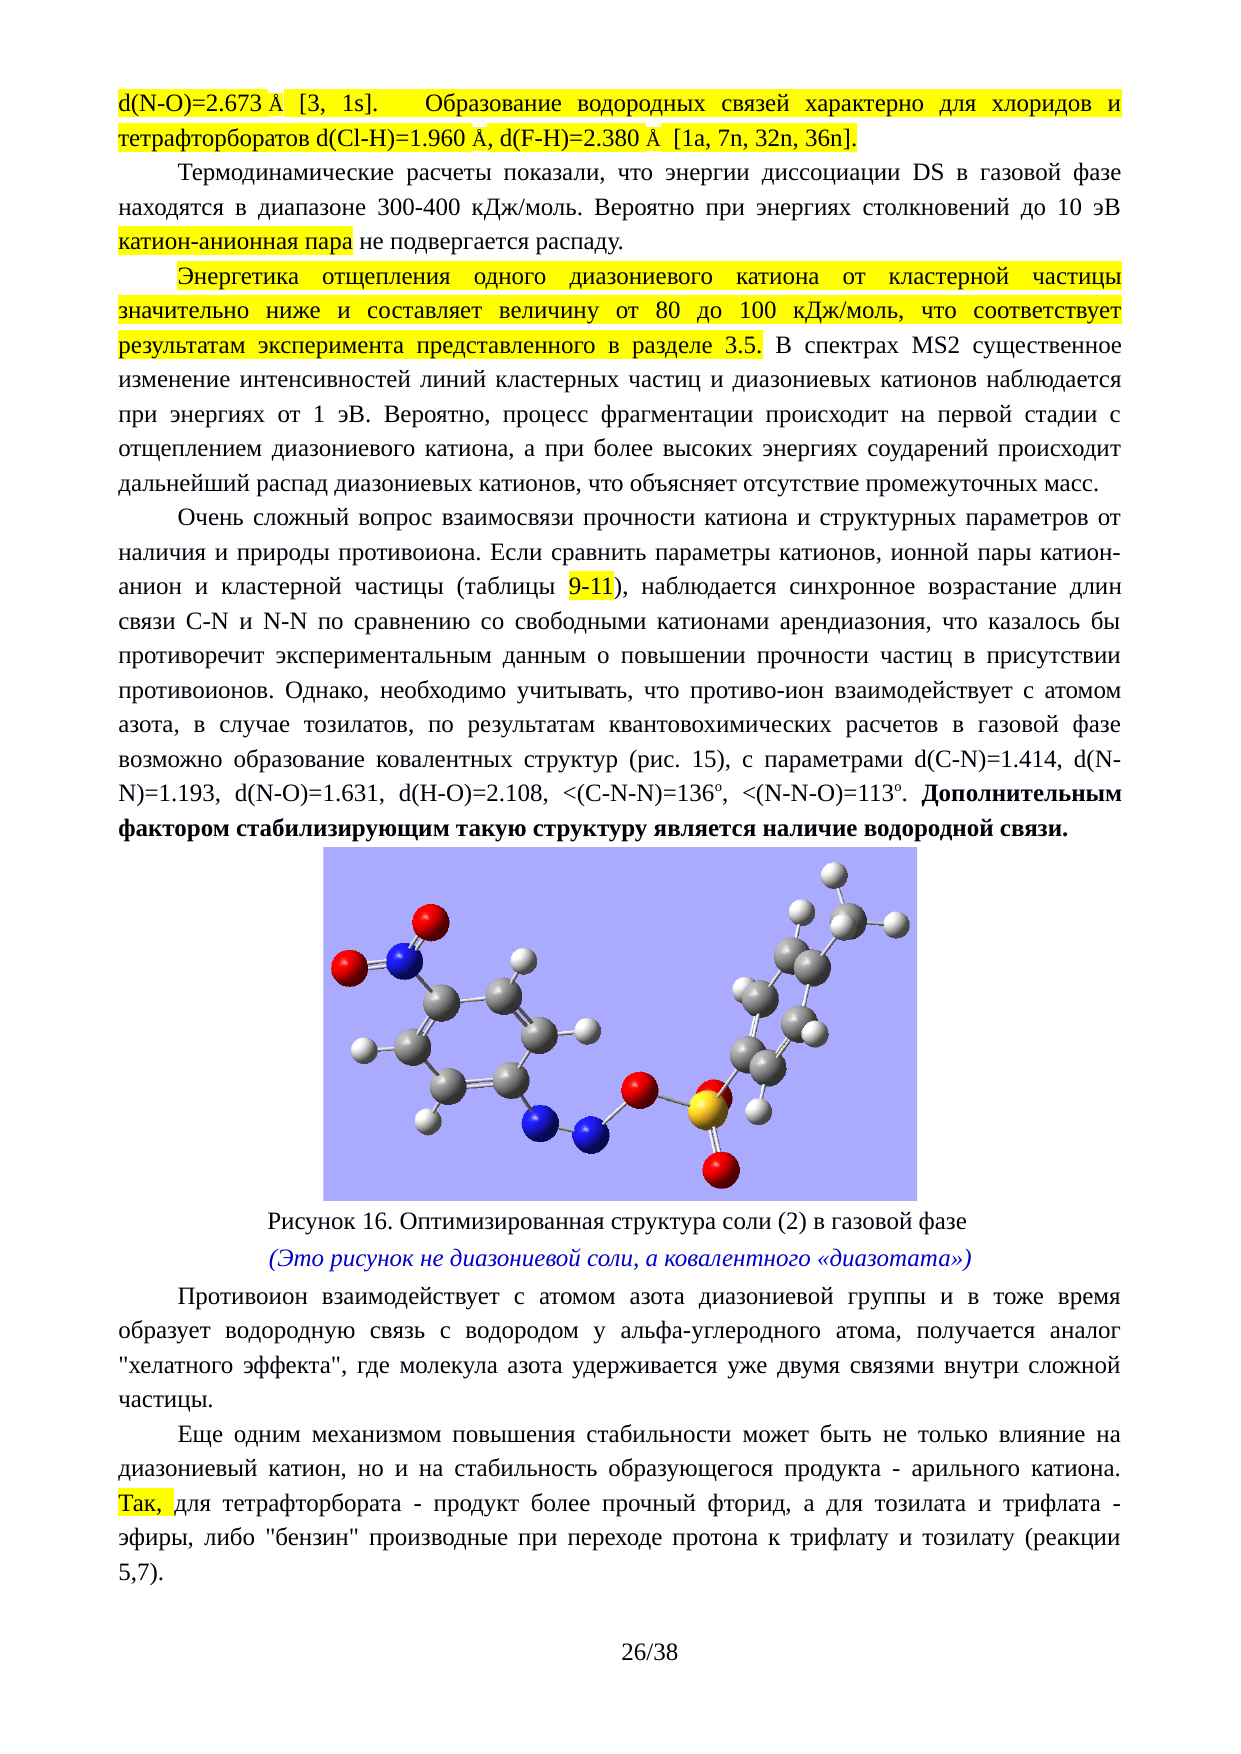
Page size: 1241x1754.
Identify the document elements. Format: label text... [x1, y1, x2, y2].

text Еще одним механизмом повышения стабильности может быть не только влияние на диазониевый катион, но и на стабильность образующегося продукта - арильного катиона. Так, для тетрафторбората - продукт более прочный фторид, а для тозилата и трифлата - эфиры, либо "бензин" производные при переходе протона к трифлату и тозилату (реакции 5,7). [118, 1419, 1122, 1585]
text Очень сложный вопрос взаимосвязи прочности катиона и структурных параметров от наличия и природы противоиона. Если сравнить параметры катионов, ионной пары катион-анион и кластерной частицы (таблицы 9-11), наблюдается синхронное возрастание длин связи C-N и N-N по сравнению со свободными катионами арендиазония, что казалось бы противоречит экспериментальным данным о повышении прочности частиц в присутствии противоионов. Однако, необходимо учитывать, что противо-ион взаимодействует с атомом азота, в случае тозилатов, по результатам квантовохимических расчетов в газовой фазе возможно образование ковалентных структур (рис. 15), с параметрами d(C-N)=1.414, d(N-N)=1.193, d(N-O)=1.631, d(H-O)=2.108, <(C-N-N)=136o, <(N-N-O)=113o. Дополнительным фактором стабилизирующим такую структуру является наличие водородной связи. [118, 502, 1122, 841]
picture [323, 847, 918, 1201]
text d(N-O)=2.673 Å [3, 1s]. Образование водородных связей характерно для хлоридов и тетрафторборатов d(Cl-H)=1.960 Å, d(F-H)=2.380 Å [1a, 7n, 32n, 36n]. [118, 88, 1122, 152]
text (Это рисунок не диазониевой соли, а ковалентного «диазотата») [118, 1243, 1122, 1272]
text Рисунок 16. Оптимизированная структура соли (2) в газовой фазе [118, 1206, 1122, 1235]
text Энергетика отщепления одного диазониевого катиона от кластерной частицы значительно ниже и составляет величину от 80 до 100 кДж/моль, что соответствует результатам эксперимента представленного в разделе 3.5. В спектрах MS2 существенное изменение интенсивностей линий кластерных частиц и диазониевых катионов наблюдается при энергиях от 1 эВ. Вероятно, процесс фрагментации происходит на первой стадии с отщеплением диазониевого катиона, а при более высоких энергиях соударений происходит дальнейший распад диазониевых катионов, что объясняет отсутствие промежуточных масс. [118, 261, 1122, 497]
text Противоион взаимодействует с атомом азота диазониевой группы и в тоже время образует водородную связь с водородом у альфа-углеродного атома, получается аналог "хелатного эффекта", где молекула азота удерживается уже двумя связями внутри сложной частицы. [118, 1281, 1122, 1413]
text Термодинамические расчеты показали, что энергии диссоциации DS в газовой фазе находятся в диапазоне 300-400 кДж/моль. Вероятно при энергиях столкновений до 10 эВ катион-анионная пара не подвергается распаду. [118, 157, 1122, 255]
